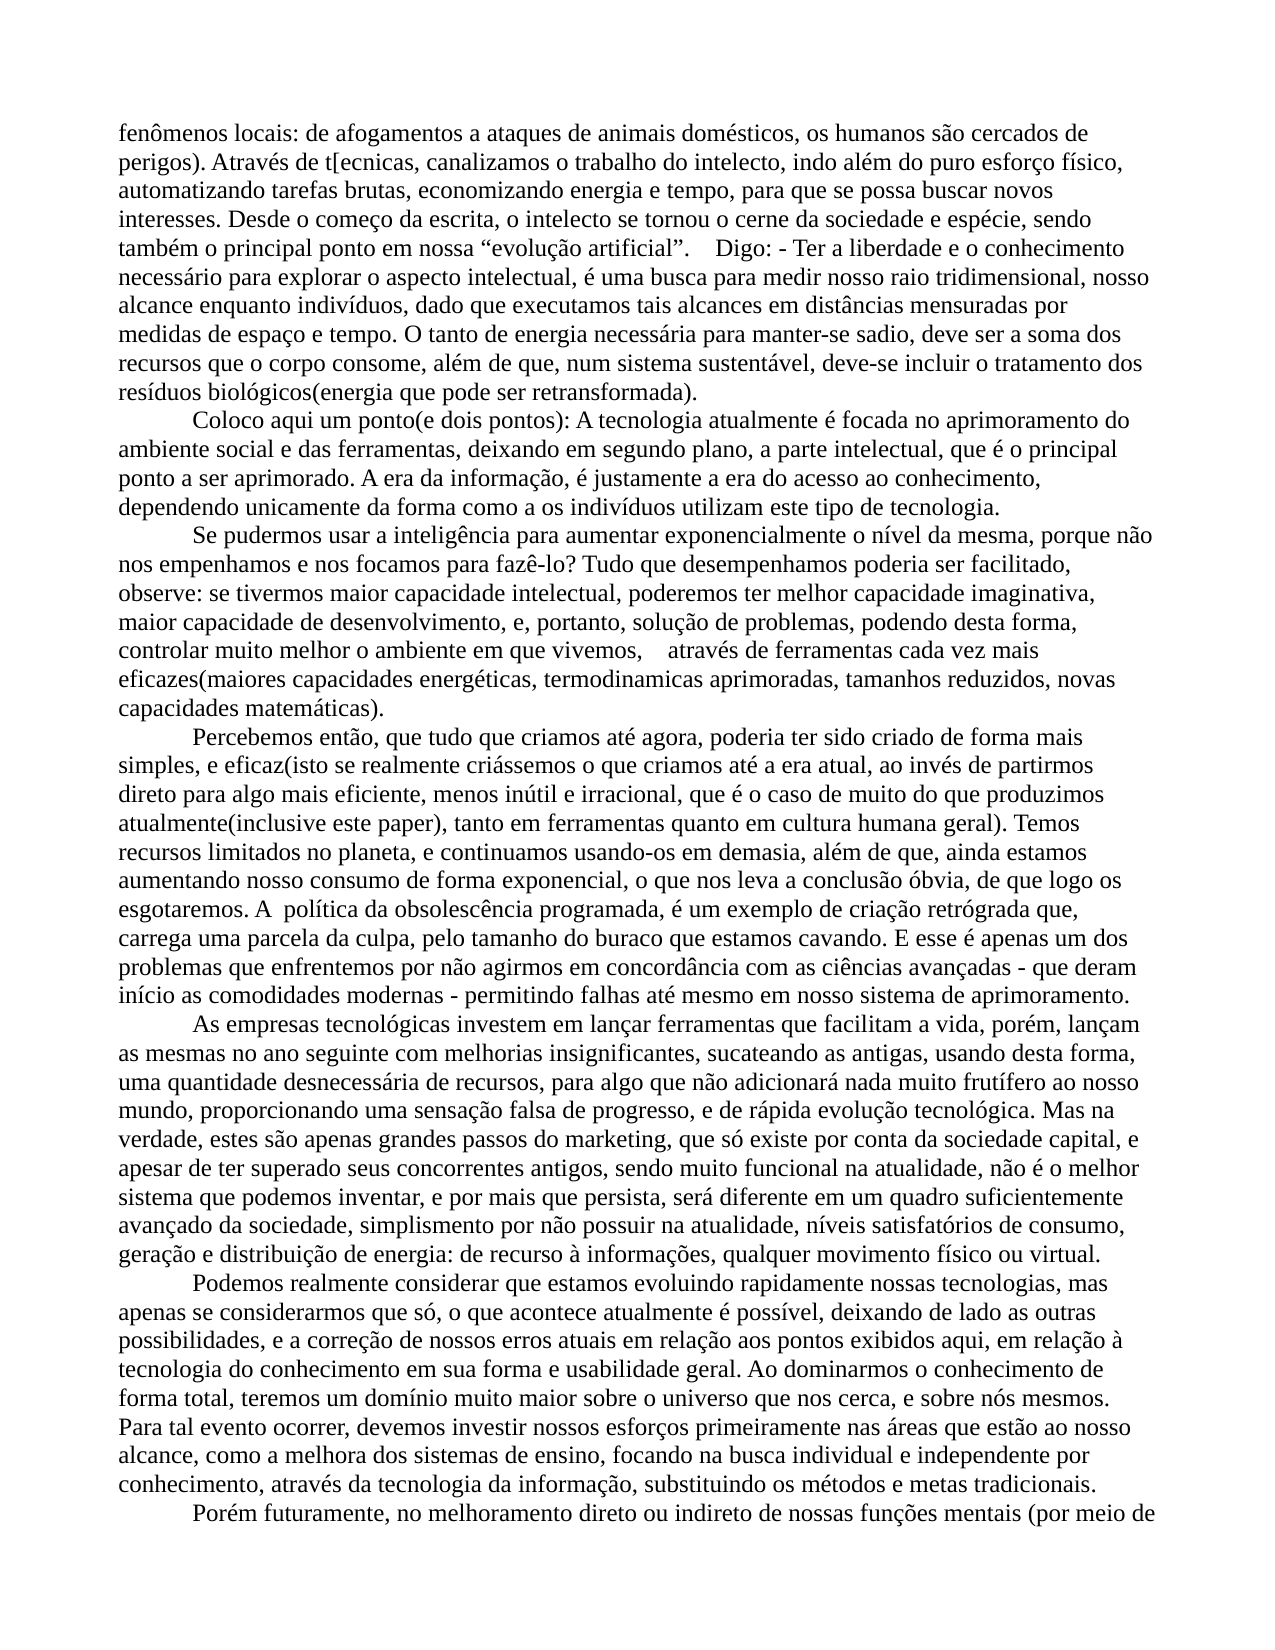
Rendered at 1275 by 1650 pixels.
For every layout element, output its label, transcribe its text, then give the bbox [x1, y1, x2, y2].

text Percebemos então, que tudo que criamos até agora, poderia ter sido criado de forma mais simples, e eficaz(isto se realmente criássemos o que criamos até a era atual, ao invés de partirmos direto para algo mais eficiente, menos inútil e irracional, que é o caso de muito do que produzimos atualmente(inclusive este paper), tanto em ferramentas quanto em cultura humana geral). Temos recursos limitados no planeta, e continuamos usando-os em demasia, além de que, ainda estamos aumentando nosso consumo de forma exponencial, o que nos leva a conclusão óbvia, de que logo os esgotaremos. A política da obsolescência programada, é um exemplo de criação retrógrada que, carrega uma parcela da culpa, pelo tamanho do buraco que estamos cavando. E esse é apenas um dos problemas que enfrentemos por não agirmos em concordância com as ciências avançadas - que deram início as comodidades modernas - permitindo falhas até mesmo em nosso sistema de aprimoramento. [118, 722, 1157, 1009]
text Porém futuramente, no melhoramento direto ou indireto de nossas funções mentais (por meio de [118, 1498, 1157, 1527]
text Podemos realmente considerar que estamos evoluindo rapidamente nossas tecnologias, mas apenas se considerarmos que só, o que acontece atualmente é possível, deixando de lado as outras possibilidades, e a correção de nossos erros atuais em relação aos pontos exibidos aqui, em relação à tecnologia do conhecimento em sua forma e usabilidade geral. Ao dominarmos o conhecimento de forma total, teremos um domínio muito maior sobre o universo que nos cerca, e sobre nós mesmos. Para tal evento ocorrer, devemos investir nossos esforços primeiramente nas áreas que estão ao nosso alcance, como a melhora dos sistemas de ensino, focando na busca individual e independente por conhecimento, através da tecnologia da informação, substituindo os métodos e metas tradicionais. [118, 1268, 1157, 1498]
text Coloco aqui um ponto(e dois pontos): A tecnologia atualmente é focada no aprimoramento do ambiente social e das ferramentas, deixando em segundo plano, a parte intelectual, que é o principal ponto a ser aprimorado. A era da informação, é justamente a era do acesso ao conhecimento, dependendo unicamente da forma como a os indivíduos utilizam este tipo de tecnologia. [118, 406, 1157, 521]
text Se pudermos usar a inteligência para aumentar exponencialmente o nível da mesma, porque não nos empenhamos e nos focamos para fazê-lo? Tudo que desempenhamos poderia ser facilitado, observe: se tivermos maior capacidade intelectual, poderemos ter melhor capacidade imaginativa, maior capacidade de desenvolvimento, e, portanto, solução de problemas, podendo desta forma, controlar muito melhor o ambiente em que vivemos, através de ferramentas cada vez mais eficazes(maiores capacidades energéticas, termodinamicas aprimoradas, tamanhos reduzidos, novas capacidades matemáticas). [118, 521, 1157, 722]
text As empresas tecnológicas investem em lançar ferramentas que facilitam a vida, porém, lançam as mesmas no ano seguinte com melhorias insignificantes, sucateando as antigas, usando desta forma, uma quantidade desnecessária de recursos, para algo que não adicionará nada muito frutífero ao nosso mundo, proporcionando uma sensação falsa de progresso, e de rápida evolução tecnológica. Mas na verdade, estes são apenas grandes passos do marketing, que só existe por conta da sociedade capital, e apesar de ter superado seus concorrentes antigos, sendo muito funcional na atualidade, não é o melhor sistema que podemos inventar, e por mais que persista, será diferente em um quadro suficientemente avançado da sociedade, simplismento por não possuir na atualidade, níveis satisfatórios de consumo, geração e distribuição de energia: de recurso à informações, qualquer movimento físico ou virtual. [118, 1009, 1157, 1268]
text fenômenos locais: de afogamentos a ataques de animais domésticos, os humanos são cercados de perigos). Através de t[ecnicas, canalizamos o trabalho do intelecto, indo além do puro esforço físico, automatizando tarefas brutas, economizando energia e tempo, para que se possa buscar novos interesses. Desde o começo da escrita, o intelecto se tornou o cerne da sociedade e espécie, sendo também o principal ponto em nossa “evolução artificial”. Digo: - Ter a liberdade e o conhecimento necessário para explorar o aspecto intelectual, é uma busca para medir nosso raio tridimensional, nosso alcance enquanto indivíduos, dado que executamos tais alcances em distâncias mensuradas por medidas de espaço e tempo. O tanto de energia necessária para manter-se sadio, deve ser a soma dos recursos que o corpo consome, além de que, num sistema sustentável, deve-se incluir o tratamento dos resíduos biológicos(energia que pode ser retransformada). [118, 118, 1157, 406]
